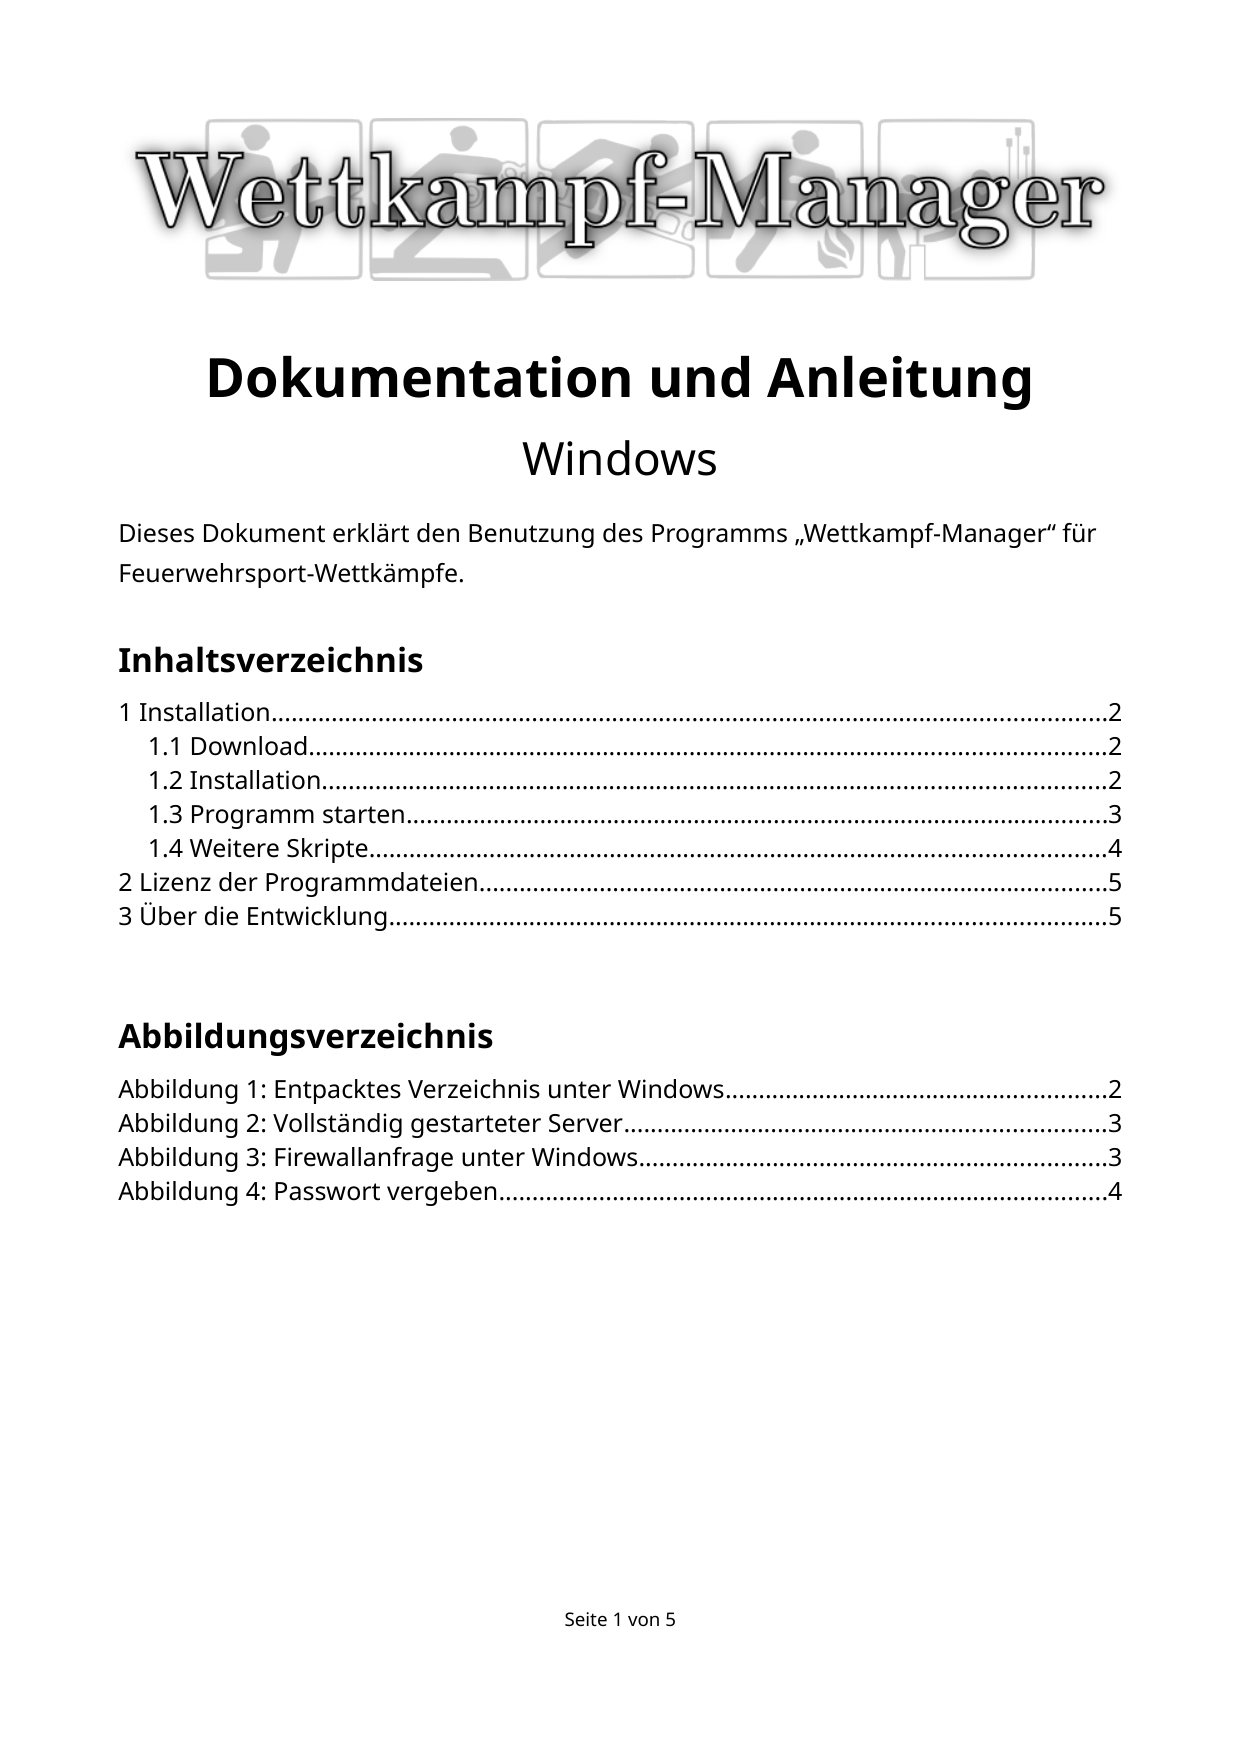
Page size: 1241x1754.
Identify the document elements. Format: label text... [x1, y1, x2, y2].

text Abbildung 3: Firewallanfrage unter Windows 3 [118, 1139, 1122, 1173]
text 3 Über die Entwicklung 5 [118, 899, 1122, 933]
text 1 Installation 2 [118, 694, 1122, 728]
text Abbildung 4: Passwort vergeben 4 [118, 1173, 1122, 1207]
text Abbildung 2: Vollständig gestarteter Server 3 [118, 1105, 1122, 1139]
subtitle Abbildungsverzeichnis [118, 1013, 1122, 1059]
text 1.3 Programm starten 3 [148, 797, 1122, 831]
text Windows [118, 426, 1122, 488]
text Abbildung 1: Entpacktes Verzeichnis unter Windows 2 [118, 1071, 1122, 1105]
subtitle Dokumentation und Anleitung [118, 340, 1122, 413]
text 1.4 Weitere Skripte 4 [148, 831, 1122, 865]
picture [118, 118, 1123, 281]
subtitle Inhaltsverzeichnis [118, 637, 1122, 682]
text 2 Lizenz der Programmdateien 5 [118, 865, 1122, 899]
text 1.1 Download 2 [148, 728, 1122, 763]
text 1.2 Installation 2 [148, 763, 1122, 797]
text Dieses Dokument erklärt den Benutzung des Programms „Wettkampf-Manager“ für Feuerwehrsport-Wettkämpfe. [118, 515, 1122, 590]
